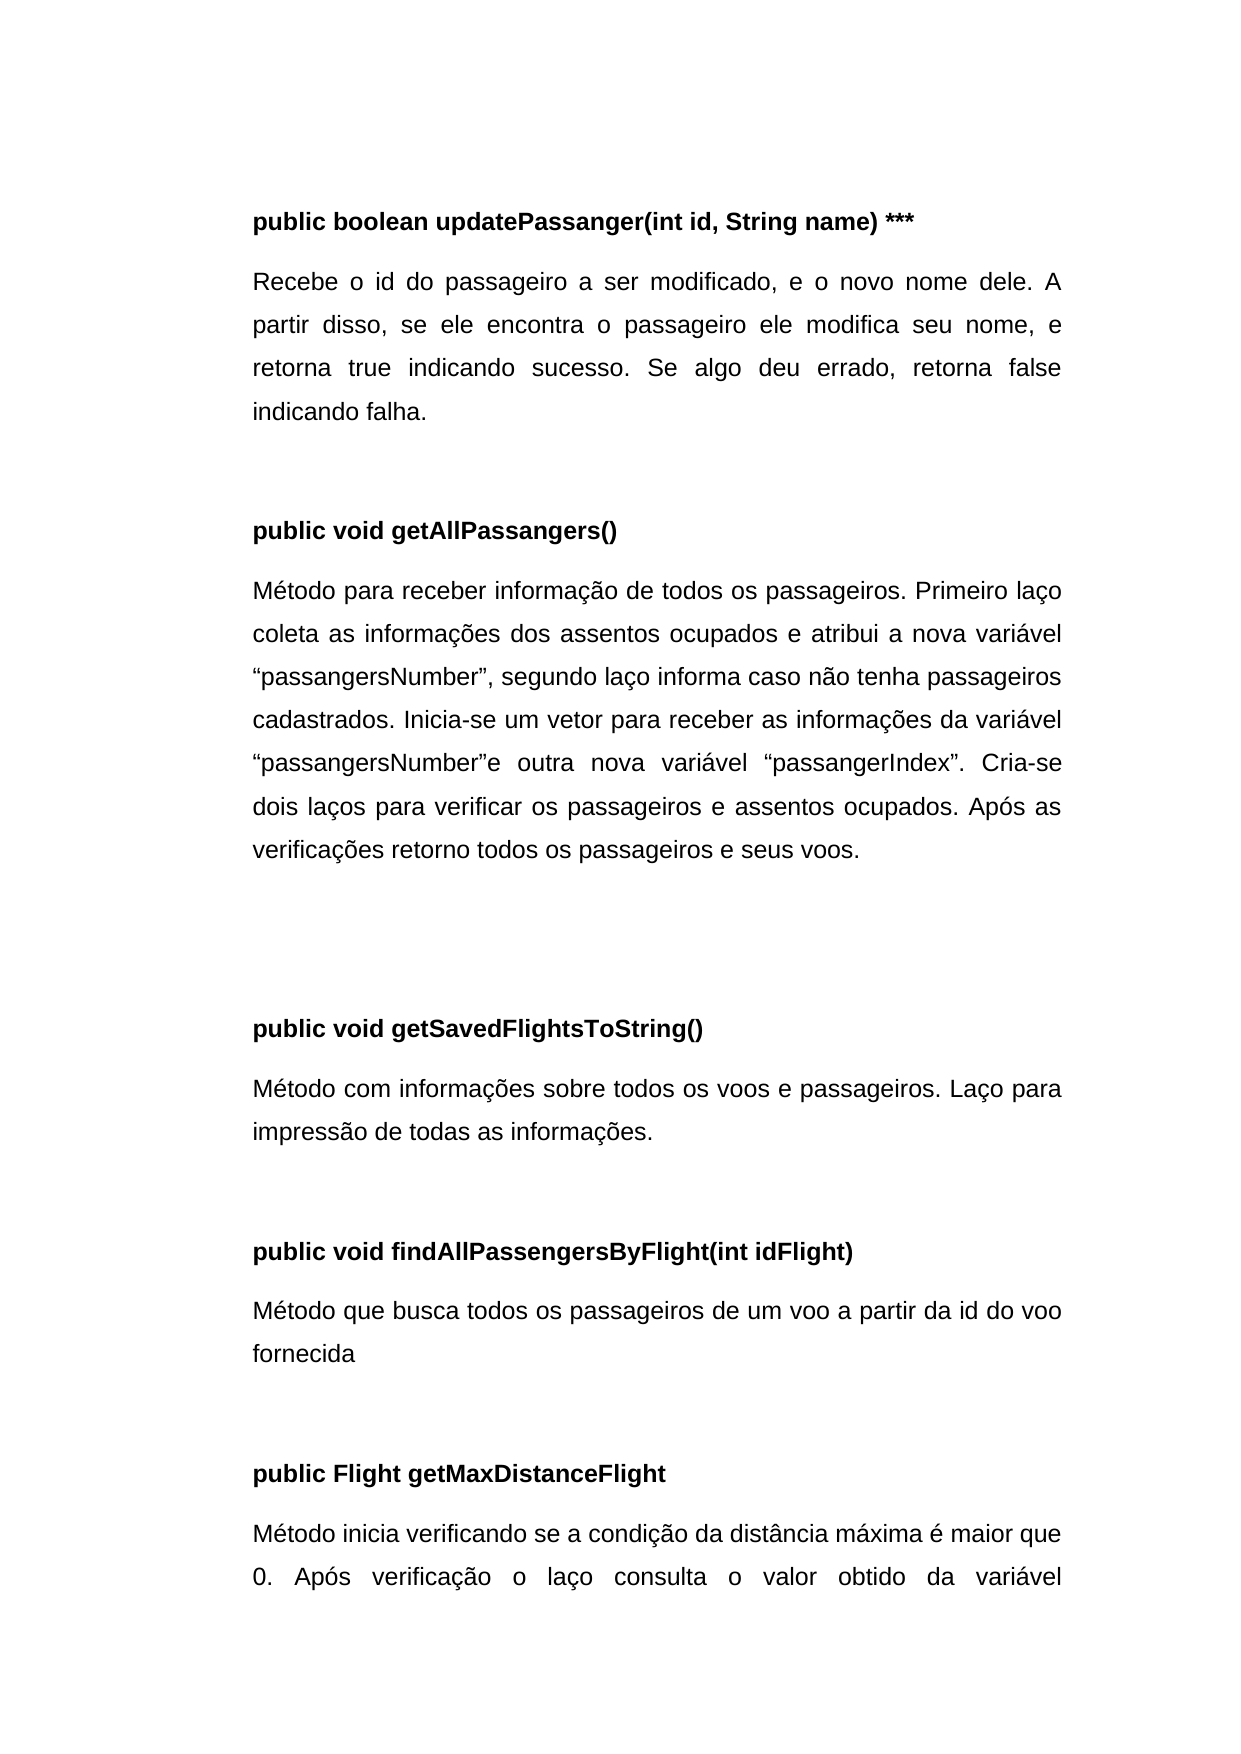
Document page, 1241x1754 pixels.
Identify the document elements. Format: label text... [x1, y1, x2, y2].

text public boolean updatePassanger(int id, String name) *** [252, 207, 1063, 236]
text Método para receber informação de todos os passageiros. Primeiro laço coleta as informações dos assentos ocupados e atribui a nova variável “passangersNumber”, segundo laço informa caso não tenha passageiros cadastrados. Inicia-se um vetor para receber as informações da variável “passangersNumber”e outra nova variável “passangerIndex”. Cria-se dois laços para verificar os passageiros e assentos ocupados. Após as verificações retorno todos os passageiros e seus voos. [252, 576, 1063, 863]
text Método com informações sobre todos os voos e passageiros. Laço para impressão de todas as informações. [252, 1074, 1063, 1146]
text Método inicia verificando se a condição da distância máxima é maior que 0. Após verificação o laço consulta o valor obtido da variável [252, 1519, 1063, 1591]
text public void getAllPassangers() [252, 516, 1063, 545]
text public void findAllPassengersByFlight(int idFlight) [252, 1237, 1063, 1265]
text Recebe o id do passageiro a ser modificado, e o novo nome dele. A partir disso, se ele encontra o passageiro ele modifica seu nome, e retorna true indicando sucesso. Se algo deu errado, retorna false indicando falha. [252, 267, 1063, 425]
text public Flight getMaxDistanceFlight [252, 1459, 1063, 1488]
text Método que busca todos os passageiros de um voo a partir da id do voo fornecida [252, 1296, 1063, 1368]
text public void getSavedFlightsToString() [252, 1014, 1063, 1043]
